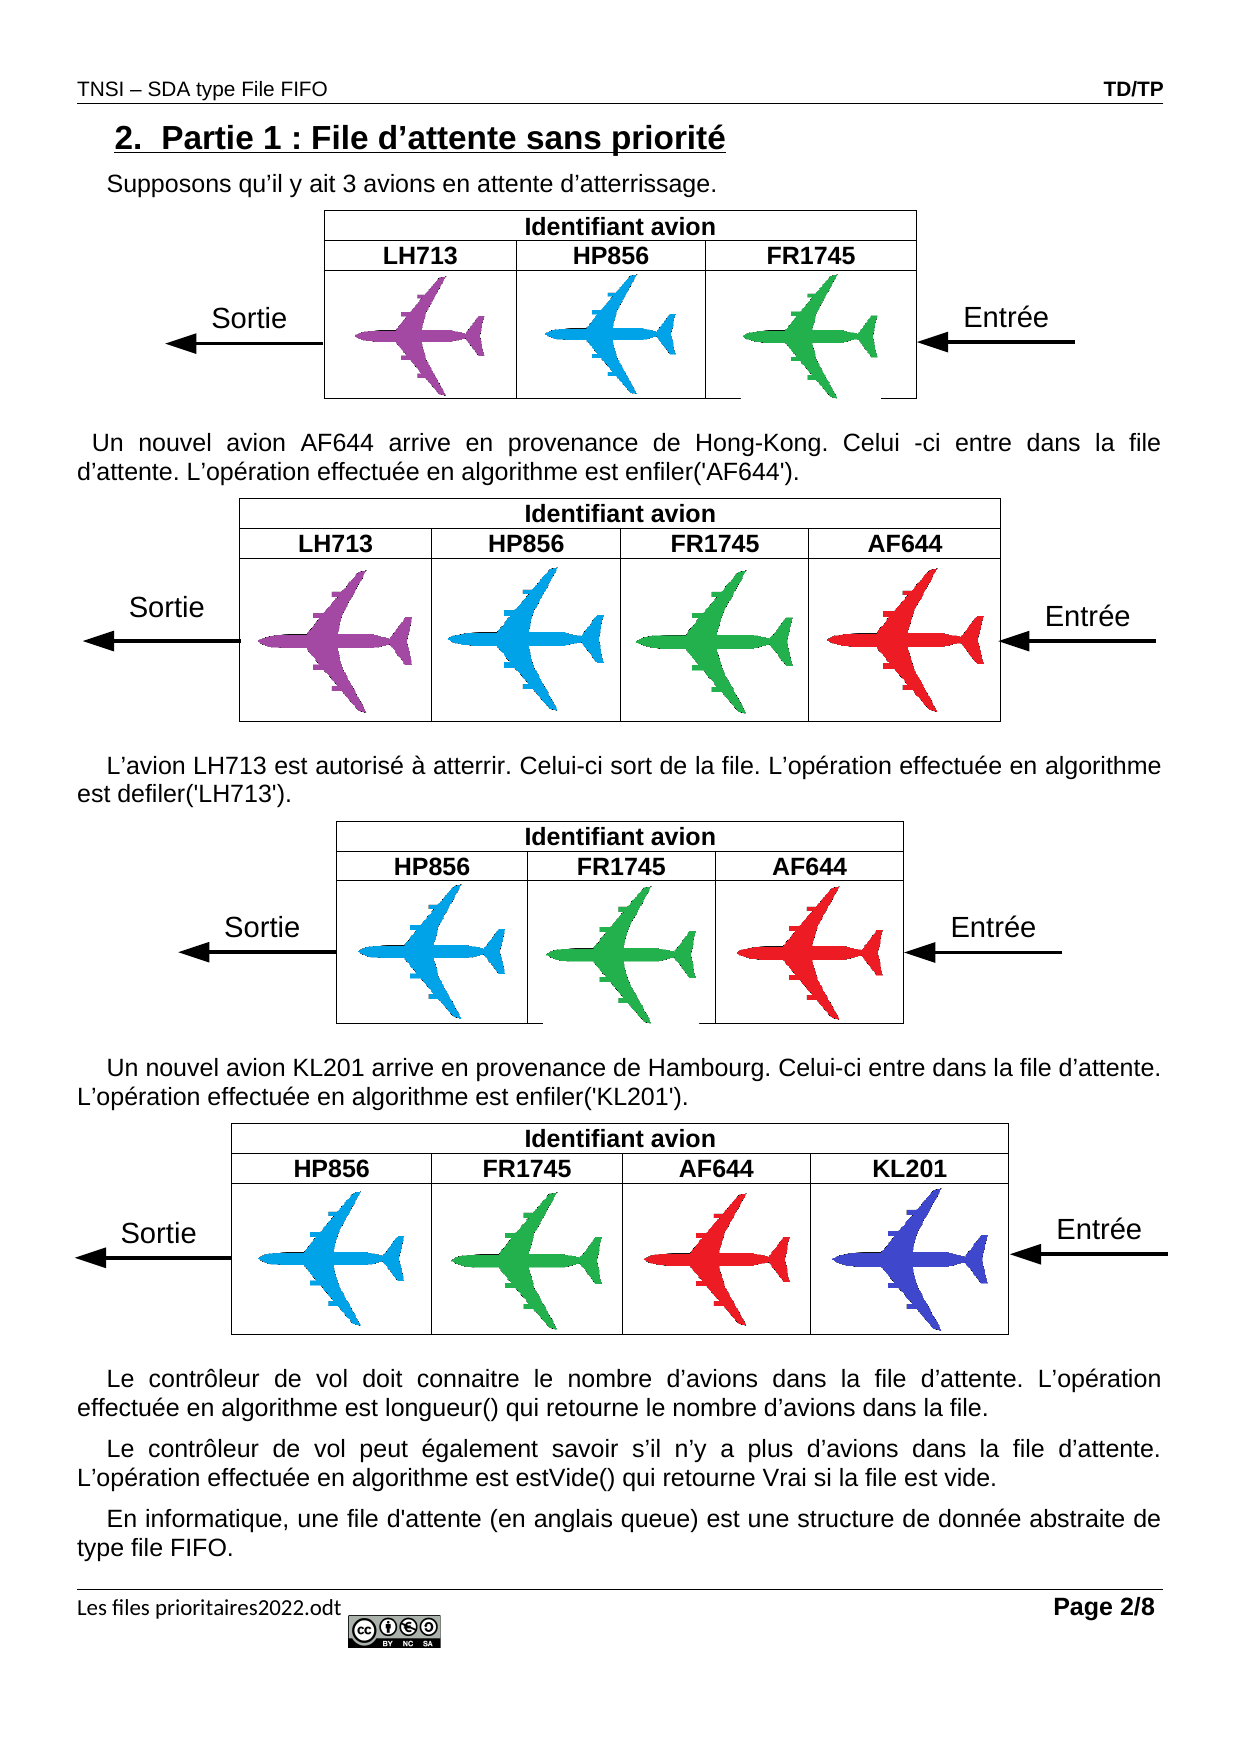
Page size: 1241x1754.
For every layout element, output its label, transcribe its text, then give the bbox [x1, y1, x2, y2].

table_cell LH713 [325, 241, 516, 270]
table_cell FR1745 [432, 1154, 622, 1183]
picture [254, 1189, 409, 1329]
table_cell HP856 [232, 1154, 431, 1183]
table_cell FR1745 [621, 529, 808, 558]
table_cell [517, 271, 705, 398]
table_cell FR1745 [528, 852, 715, 880]
table_header Identifiant avion [232, 1124, 1008, 1153]
table_cell [809, 559, 1000, 721]
table_cell [432, 1184, 622, 1334]
table_cell HP856 [337, 852, 527, 880]
table_cell FR1745 [706, 241, 916, 270]
table_header Identifiant avion [325, 211, 916, 240]
table_cell AF644 [623, 1154, 810, 1183]
table_cell [621, 559, 808, 721]
table_cell [337, 881, 527, 1023]
table_cell [700, 881, 715, 1023]
text Un nouvel avion AF644 arrive en provenance de Hong-Kong. Celui -ci entre dans la file d’attente. L’opération effectuée en algorithme est enfiler('AF644'). [77, 428, 1163, 486]
table_cell [528, 881, 543, 1023]
text Supposons qu’il y ait 3 avions en attente d’atterrissage. [77, 169, 1163, 198]
picture [448, 1188, 605, 1330]
picture [444, 566, 608, 714]
table_cell [623, 1184, 810, 1334]
picture [543, 881, 700, 1024]
picture [733, 883, 886, 1022]
table_cell LH713 [240, 529, 431, 558]
list Partie 1 : File d’attente sans priorité [114, 118, 1163, 157]
table_cell [432, 559, 620, 721]
table_cell AF644 [716, 852, 903, 880]
text Un nouvel avion KL201 arrive en provenance de Hambourg. Celui-ci entre dans la file d’attente. L’opération effectuée en algorithme est enfiler('KL201'). [77, 1053, 1163, 1111]
picture [350, 272, 490, 397]
picture [640, 1190, 793, 1328]
table_cell [706, 271, 740, 398]
table_cell [811, 1184, 1008, 1334]
table_cell [240, 559, 431, 721]
text Le contrôleur de vol peut également savoir s’il n’y a plus d’avions dans la file d’attente. L’opération effectuée en algorithme est estVide() qui retourne Vrai si la file est vide. [77, 1434, 1163, 1492]
picture [828, 1185, 991, 1333]
table_cell HP856 [432, 529, 620, 558]
text Le contrôleur de vol doit connaitre le nombre d’avions dans la file d’attente. L’opération effectuée en algorithme est longueur() qui retourne le nombre d’avions dans la file. [77, 1364, 1163, 1422]
table_cell [325, 271, 516, 398]
picture [542, 272, 680, 397]
table_cell [232, 1184, 431, 1334]
picture [348, 1615, 441, 1648]
table_cell KL201 [811, 1154, 1008, 1183]
picture [252, 566, 419, 714]
table_cell AF644 [809, 529, 1000, 558]
table_cell HP856 [517, 241, 705, 270]
picture [633, 566, 797, 714]
text En informatique, une file d'attente (en anglais queue) est une structure de donnée abstraite de type file FIFO. [77, 1504, 1163, 1562]
table_header Identifiant avion [337, 822, 903, 851]
table_cell [881, 271, 916, 398]
table_header Identifiant avion [240, 499, 1000, 528]
text L’avion LH713 est autorisé à atterrir. Celui-ci sort de la file. L’opération effectuée en algorithme est defiler('LH713'). [77, 751, 1163, 808]
picture [740, 271, 881, 399]
picture [823, 566, 987, 714]
picture [354, 882, 510, 1022]
table_cell [716, 881, 903, 1023]
